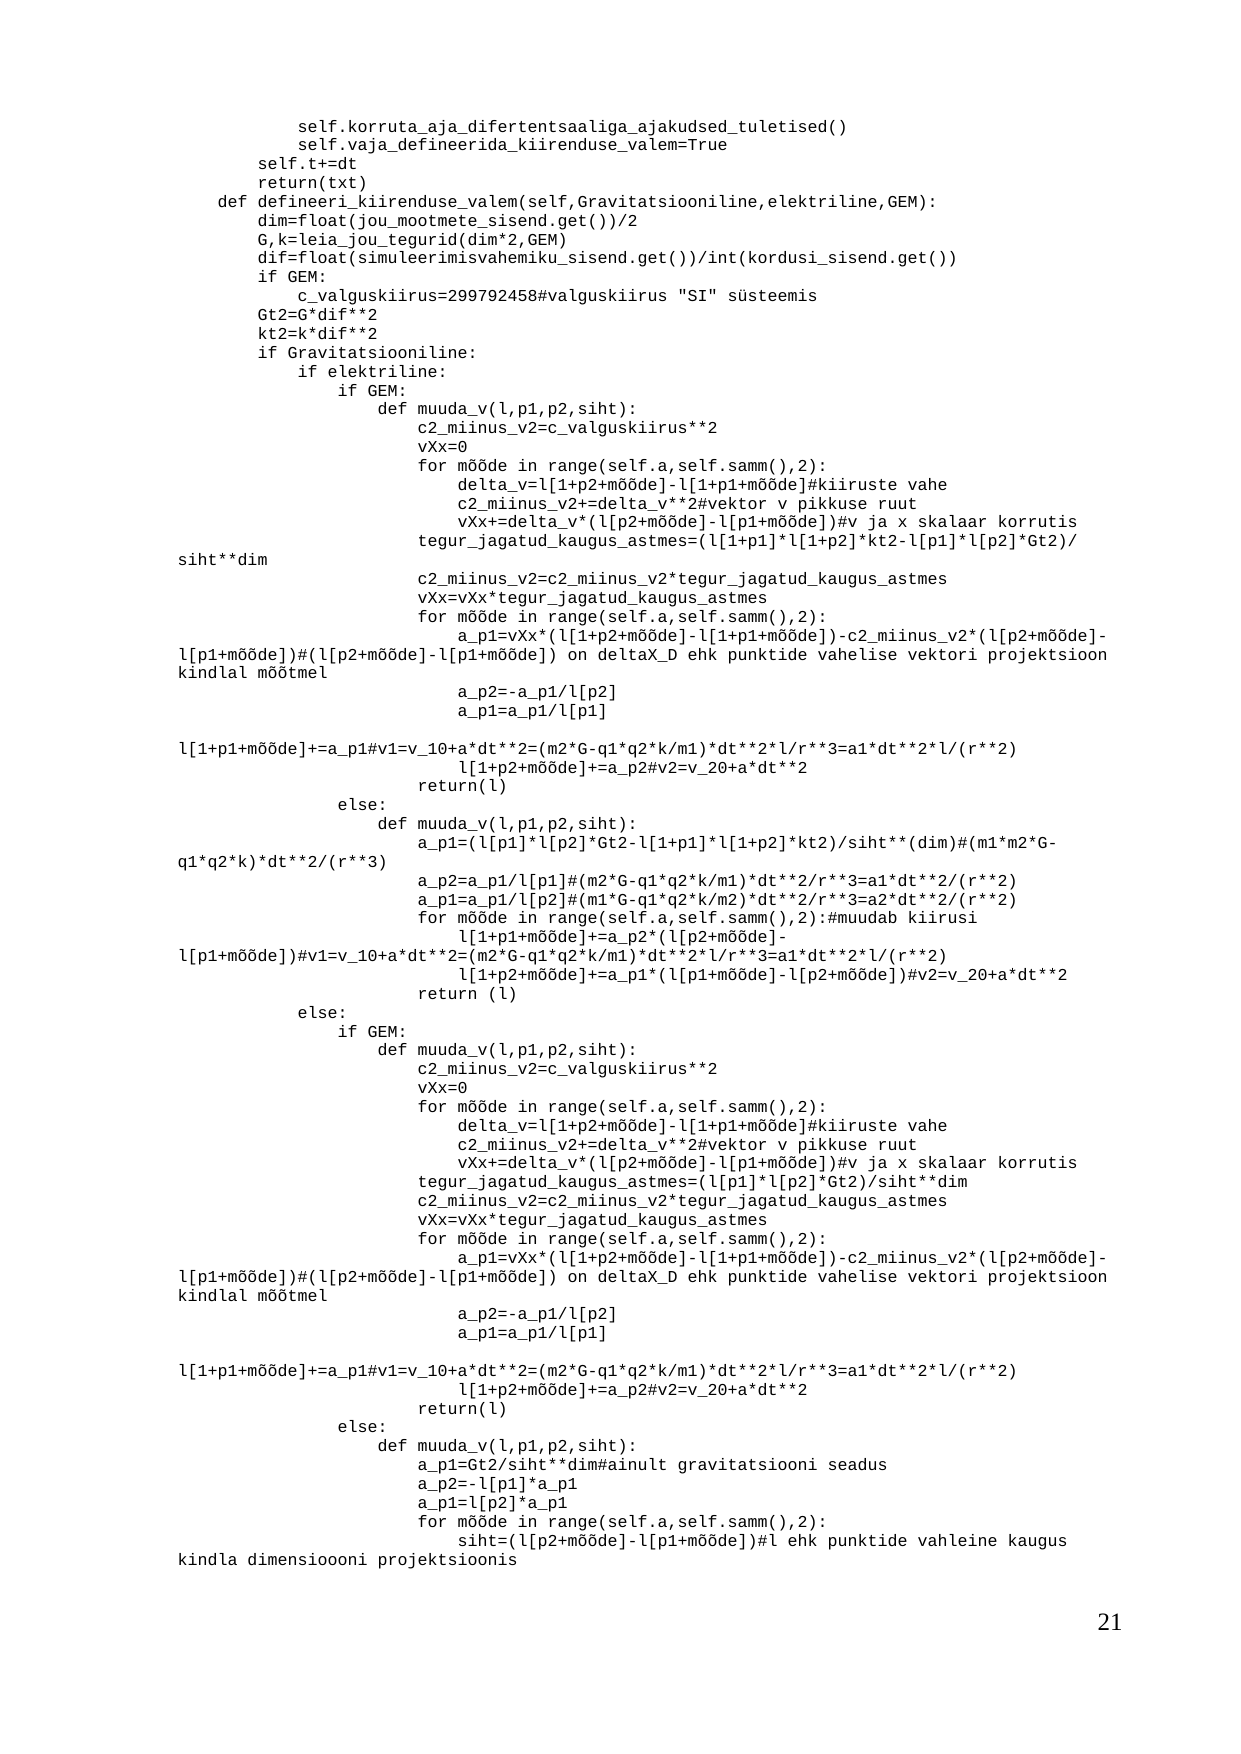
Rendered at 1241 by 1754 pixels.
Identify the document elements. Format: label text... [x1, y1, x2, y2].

text a_p2=a_p1/l[p1]#(m2*G-q1*q2*k/m1)*dt**2/r**3=a1*dt**2/(r**2) [177, 872, 1122, 891]
text vXx+=delta_v*(l[p2+mõõde]-l[p1+mõõde])#v ja x skalaar korrutis [177, 1155, 1122, 1174]
text c2_miinus_v2=c2_miinus_v2*tegur_jagatud_kaugus_astmes [177, 571, 1122, 589]
text tegur_jagatud_kaugus_astmes=(l[1+p1]*l[1+p2]*kt2-l[p1]*l[p2]*Gt2)/siht**dim [177, 533, 1122, 571]
text a_p1=a_p1/l[p1] [177, 1325, 1122, 1344]
text if GEM: [177, 1023, 1122, 1042]
text a_p1=Gt2/siht**dim#ainult gravitatsiooni seadus [177, 1457, 1122, 1476]
text dif=float(simuleerimisvahemiku_sisend.get())/int(kordusi_sisend.get()) [177, 250, 1122, 269]
text if Gravitatsiooniline: [177, 344, 1122, 363]
text l[1+p1+mõõde]+=a_p2*(l[p2+mõõde]-l[p1+mõõde])#v1=v_10+a*dt**2=(m2*G-q1*q2*k/m1)*dt**2*l/r**3=a1*dt**2*l/(r**2) [177, 929, 1122, 967]
text vXx=0 [177, 1080, 1122, 1098]
text a_p2=-a_p1/l[p2] [177, 1306, 1122, 1325]
text c2_miinus_v2+=delta_v**2#vektor v pikkuse ruut [177, 495, 1122, 514]
text dim=float(jou_mootmete_sisend.get())/2 [177, 212, 1122, 231]
text def muuda_v(l,p1,p2,siht): [177, 1042, 1122, 1061]
text self.t+=dt [177, 156, 1122, 175]
text a_p2=-l[p1]*a_p1 [177, 1476, 1122, 1494]
text self.korruta_aja_difertentsaaliga_ajakudsed_tuletised() [177, 118, 1122, 137]
text def muuda_v(l,p1,p2,siht): [177, 401, 1122, 420]
text else: [177, 797, 1122, 816]
text c2_miinus_v2=c_valguskiirus**2 [177, 420, 1122, 439]
text G,k=leia_jou_tegurid(dim*2,GEM) [177, 231, 1122, 250]
text l[1+p1+mõõde]+=a_p1#v1=v_10+a*dt**2=(m2*G-q1*q2*k/m1)*dt**2*l/r**3=a1*dt**2*l/(r**2) [177, 721, 1122, 759]
text vXx+=delta_v*(l[p2+mõõde]-l[p1+mõõde])#v ja x skalaar korrutis [177, 514, 1122, 533]
text for mõõde in range(self.a,self.samm(),2): [177, 1098, 1122, 1117]
text delta_v=l[1+p2+mõõde]-l[1+p1+mõõde]#kiiruste vahe [177, 476, 1122, 495]
text c2_miinus_v2+=delta_v**2#vektor v pikkuse ruut [177, 1136, 1122, 1155]
text tegur_jagatud_kaugus_astmes=(l[p1]*l[p2]*Gt2)/siht**dim [177, 1174, 1122, 1193]
text vXx=vXx*tegur_jagatud_kaugus_astmes [177, 1212, 1122, 1231]
text def muuda_v(l,p1,p2,siht): [177, 1438, 1122, 1457]
text for mõõde in range(self.a,self.samm(),2): [177, 1513, 1122, 1532]
text c2_miinus_v2=c2_miinus_v2*tegur_jagatud_kaugus_astmes [177, 1193, 1122, 1212]
text c2_miinus_v2=c_valguskiirus**2 [177, 1061, 1122, 1080]
text a_p1=l[p2]*a_p1 [177, 1494, 1122, 1513]
text Gt2=G*dif**2 [177, 307, 1122, 326]
text for mõõde in range(self.a,self.samm(),2): [177, 608, 1122, 627]
text def defineeri_kiirenduse_valem(self,Gravitatsiooniline,elektriline,GEM): [177, 193, 1122, 212]
text a_p1=a_p1/l[p2]#(m1*G-q1*q2*k/m2)*dt**2/r**3=a2*dt**2/(r**2) [177, 891, 1122, 910]
text if elektriline: [177, 363, 1122, 382]
text l[1+p1+mõõde]+=a_p1#v1=v_10+a*dt**2=(m2*G-q1*q2*k/m1)*dt**2*l/r**3=a1*dt**2*l/(r**2) [177, 1344, 1122, 1381]
text for mõõde in range(self.a,self.samm(),2): [177, 457, 1122, 476]
text l[1+p2+mõõde]+=a_p2#v2=v_20+a*dt**2 [177, 1381, 1122, 1400]
text a_p1=a_p1/l[p1] [177, 703, 1122, 721]
text self.vaja_defineerida_kiirenduse_valem=True [177, 137, 1122, 156]
text for mõõde in range(self.a,self.samm(),2):#muudab kiirusi [177, 910, 1122, 929]
text return (l) [177, 985, 1122, 1004]
text a_p2=-a_p1/l[p2] [177, 684, 1122, 703]
text a_p1=vXx*(l[1+p2+mõõde]-l[1+p1+mõõde])-c2_miinus_v2*(l[p2+mõõde]-l[p1+mõõde])#(l[p2+mõõde]-l[p1+mõõde]) on deltaX_D ehk punktide vahelise vektori projektsioon kindlal mõõtmel [177, 1249, 1122, 1306]
text l[1+p2+mõõde]+=a_p2#v2=v_20+a*dt**2 [177, 759, 1122, 778]
text vXx=vXx*tegur_jagatud_kaugus_astmes [177, 589, 1122, 608]
text if GEM: [177, 382, 1122, 401]
text l[1+p2+mõõde]+=a_p1*(l[p1+mõõde]-l[p2+mõõde])#v2=v_20+a*dt**2 [177, 967, 1122, 985]
text else: [177, 1419, 1122, 1438]
text for mõõde in range(self.a,self.samm(),2): [177, 1231, 1122, 1249]
text vXx=0 [177, 439, 1122, 457]
text a_p1=(l[p1]*l[p2]*Gt2-l[1+p1]*l[1+p2]*kt2)/siht**(dim)#(m1*m2*G-q1*q2*k)*dt**2/(r**3) [177, 834, 1122, 872]
text siht=(l[p2+mõõde]-l[p1+mõõde])#l ehk punktide vahleine kaugus kindla dimensioooni projektsioonis [177, 1532, 1122, 1570]
text else: [177, 1004, 1122, 1023]
text kt2=k*dif**2 [177, 326, 1122, 344]
text if GEM: [177, 269, 1122, 288]
text def muuda_v(l,p1,p2,siht): [177, 816, 1122, 834]
text return(txt) [177, 175, 1122, 193]
text return(l) [177, 1400, 1122, 1419]
text delta_v=l[1+p2+mõõde]-l[1+p1+mõõde]#kiiruste vahe [177, 1117, 1122, 1136]
text a_p1=vXx*(l[1+p2+mõõde]-l[1+p1+mõõde])-c2_miinus_v2*(l[p2+mõõde]-l[p1+mõõde])#(l[p2+mõõde]-l[p1+mõõde]) on deltaX_D ehk punktide vahelise vektori projektsioon kindlal mõõtmel [177, 627, 1122, 684]
text c_valguskiirus=299792458#valguskiirus "SI" süsteemis [177, 288, 1122, 307]
text return(l) [177, 778, 1122, 797]
